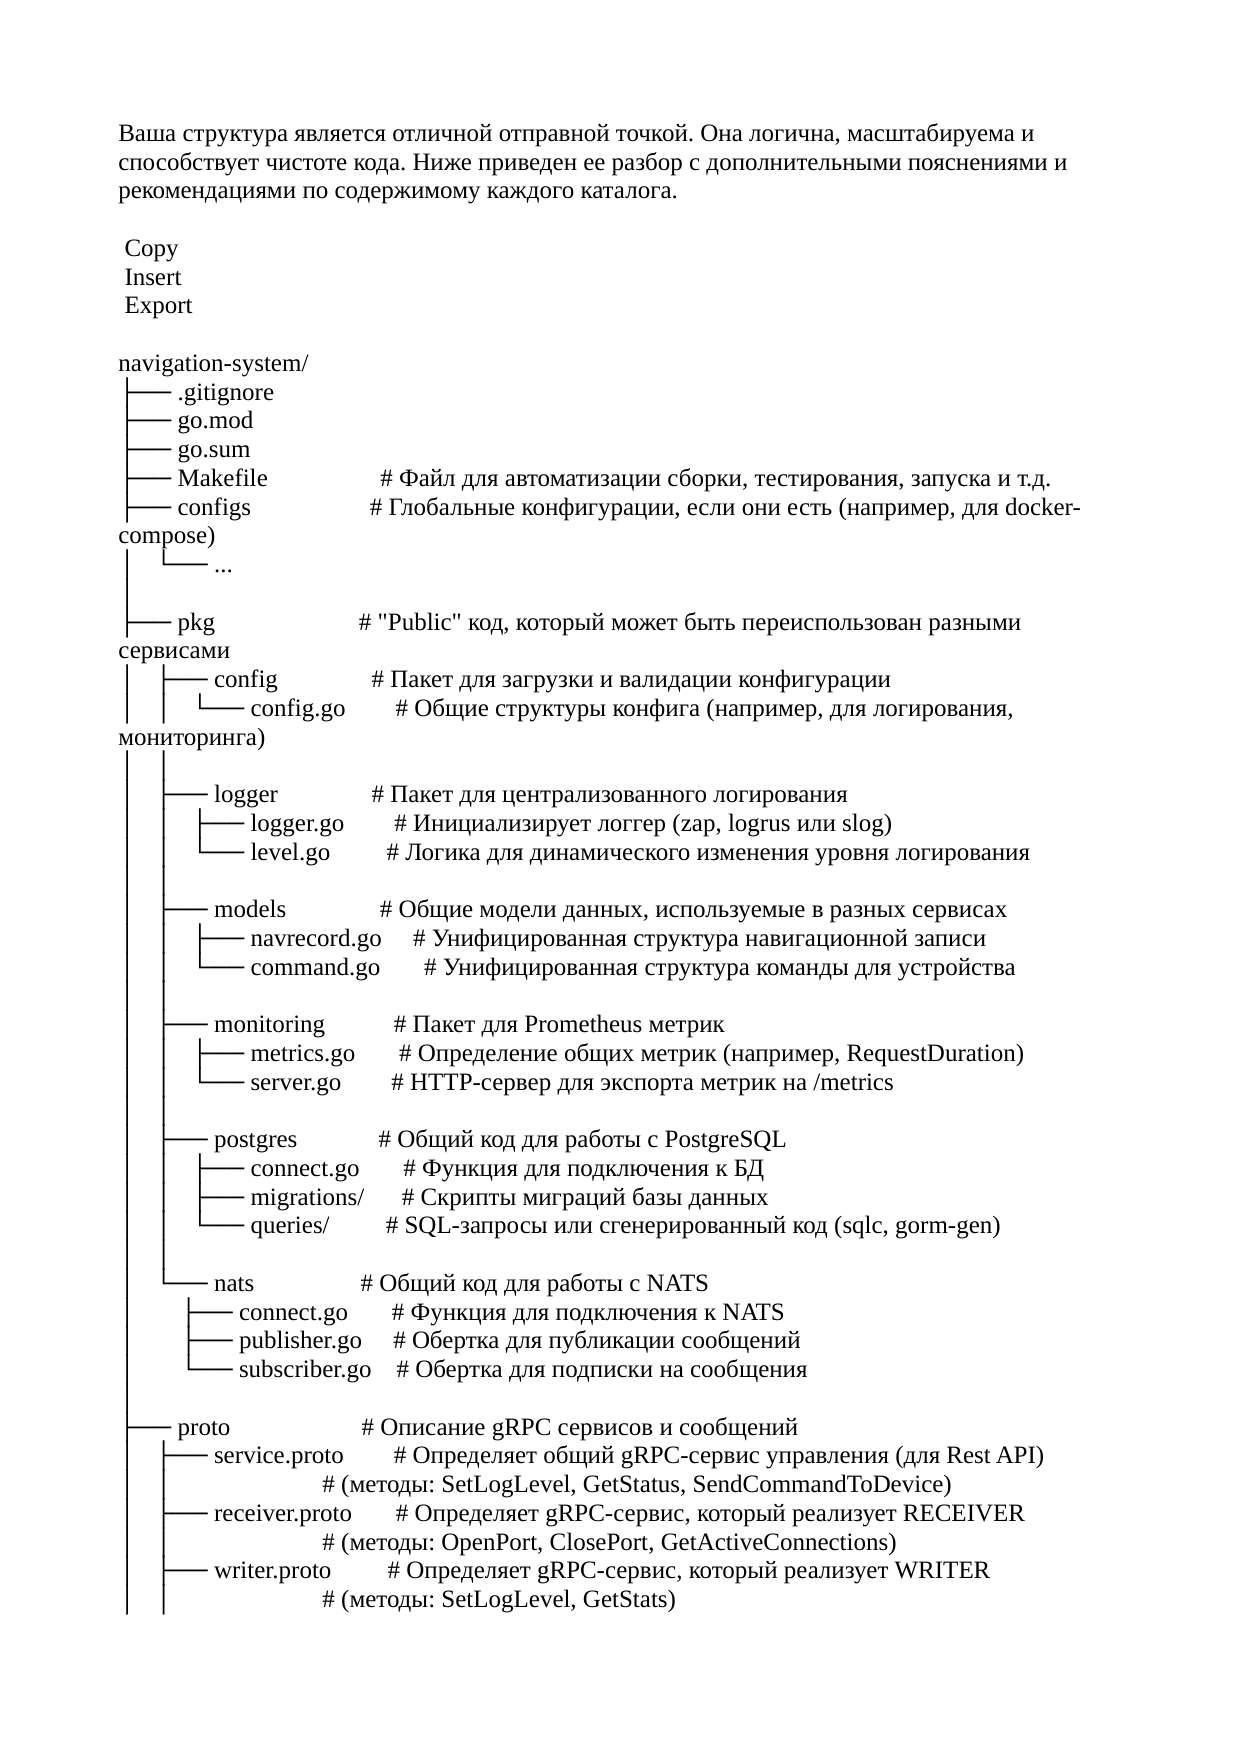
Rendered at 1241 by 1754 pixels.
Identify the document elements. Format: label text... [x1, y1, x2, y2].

text │ └── nats # Общий код для работы с NATS [128, 1268, 1122, 1297]
text │ └── ... [118, 549, 126, 578]
text │ │ └── config.go # Общие структуры конфига (например, для логирования, мониторинга) [118, 693, 1122, 751]
text │ ├── postgres # Общий код для работы с PostgreSQL [164, 1124, 1122, 1153]
text │ ├── monitoring # Пакет для Prometheus метрик [164, 1009, 1122, 1038]
text Ваша структура является отличной отправной точкой. Она логична, масштабируема и способствует чистоте кода. Ниже приведен ее разбор с дополнительными пояснениями и рекомендациями по содержимому каждого каталога. [118, 118, 1122, 204]
text Copy [118, 233, 1122, 262]
text │ │ # (методы: SetLogLevel, GetStatus, SendCommandToDevice) [164, 1469, 1122, 1498]
text ├── configs # Глобальные конфигурации, если они есть (например, для docker-compose) [118, 492, 1122, 549]
text │ │ [164, 866, 1122, 894]
text │ │ ├── connect.go # Функция для подключения к БД [128, 1153, 162, 1182]
text │ ├── monitoring # Пакет для Prometheus метрик [128, 1009, 162, 1038]
text navigation-system/ [118, 348, 1122, 377]
text ├── go.sum [128, 434, 1122, 463]
text │ │ [118, 751, 126, 779]
text │ ├── service.proto # Определяет общий gRPC-сервис управления (для Rest API) [164, 1441, 1122, 1469]
text │ ├── publisher.go # Обертка для публикации сообщений [128, 1326, 187, 1354]
text │ ├── models # Общие модели данных, используемые в разных сервисах [164, 894, 1122, 923]
text │ ├── logger # Пакет для централизованного логирования [164, 779, 1122, 808]
text │ │ └── queries/ # SQL-запросы или сгенерированный код (sqlc, gorm-gen) [164, 1211, 1122, 1239]
text Insert [118, 262, 1122, 291]
text │ │ └── server.go # HTTP-сервер для экспорта метрик на /metrics [164, 1067, 1122, 1096]
text ├── go.mod [118, 406, 126, 434]
text │ │ └── command.go # Унифицированная структура команды для устройства [164, 952, 1122, 981]
text │ │ [128, 866, 162, 894]
text │ │ [164, 1096, 1122, 1124]
text │ └── subscriber.go # Обертка для подписки на сообщения [128, 1354, 1122, 1383]
text │ │ [164, 1239, 1122, 1268]
text │ │ └── level.go # Логика для динамического изменения уровня логирования [164, 837, 1122, 866]
text │ ├── config # Пакет для загрузки и валидации конфигурации [164, 664, 1122, 693]
text │ │ ├── metrics.go # Определение общих метрик (например, RequestDuration) [201, 1038, 1122, 1067]
text │ │ [128, 751, 162, 779]
text │ [128, 1383, 1122, 1412]
text │ │ # (методы: OpenPort, ClosePort, GetActiveConnections) [164, 1527, 1122, 1556]
text │ [118, 1383, 126, 1412]
text │ ├── writer.proto # Определяет gRPC-сервис, который реализует WRITER [164, 1556, 1122, 1584]
text │ │ [164, 981, 1122, 1009]
text │ [118, 578, 126, 607]
text ├── pkg # "Public" код, который может быть переиспользован разными сервисами [118, 607, 1122, 664]
text │ │ ├── navrecord.go # Унифицированная структура навигационной записи [201, 923, 1122, 952]
text │ │ [128, 1239, 162, 1268]
text │ ├── receiver.proto # Определяет gRPC-сервис, который реализует RECEIVER [164, 1498, 1122, 1527]
text │ │ [118, 1239, 126, 1268]
text │ │ ├── connect.go # Функция для подключения к БД [201, 1153, 1122, 1182]
text ├── proto # Описание gRPC сервисов и сообщений [128, 1412, 1122, 1441]
text │ │ # (методы: SetLogLevel, GetStats) [128, 1584, 162, 1613]
text │ │ [164, 751, 1122, 779]
text │ │ [118, 1096, 126, 1124]
text ├── go.sum [118, 434, 126, 463]
text │ ├── connect.go # Функция для подключения к NATS [189, 1297, 1122, 1326]
text │ │ [118, 866, 126, 894]
text │ └── ... [128, 549, 1122, 578]
text ├── .gitignore [128, 377, 1122, 406]
text │ [128, 578, 1122, 607]
text │ │ ├── logger.go # Инициализирует логгер (zap, logrus или slog) [201, 808, 1122, 837]
text │ │ ├── migrations/ # Скрипты миграций базы данных [164, 1182, 199, 1211]
text │ │ ├── connect.go # Функция для подключения к БД [164, 1153, 199, 1182]
text │ │ [128, 981, 162, 1009]
text ├── go.mod [128, 406, 1122, 434]
text │ ├── connect.go # Функция для подключения к NATS [128, 1297, 187, 1326]
text │ │ [118, 981, 126, 1009]
text │ │ ├── migrations/ # Скрипты миграций базы данных [201, 1182, 1122, 1211]
text │ ├── publisher.go # Обертка для публикации сообщений [189, 1326, 1122, 1354]
text Export [118, 291, 1122, 319]
text ├── Makefile # Файл для автоматизации сборки, тестирования, запуска и т.д. [128, 463, 1122, 492]
text │ │ # (методы: SetLogLevel, GetStats) [164, 1584, 1122, 1613]
text │ │ [128, 1096, 162, 1124]
